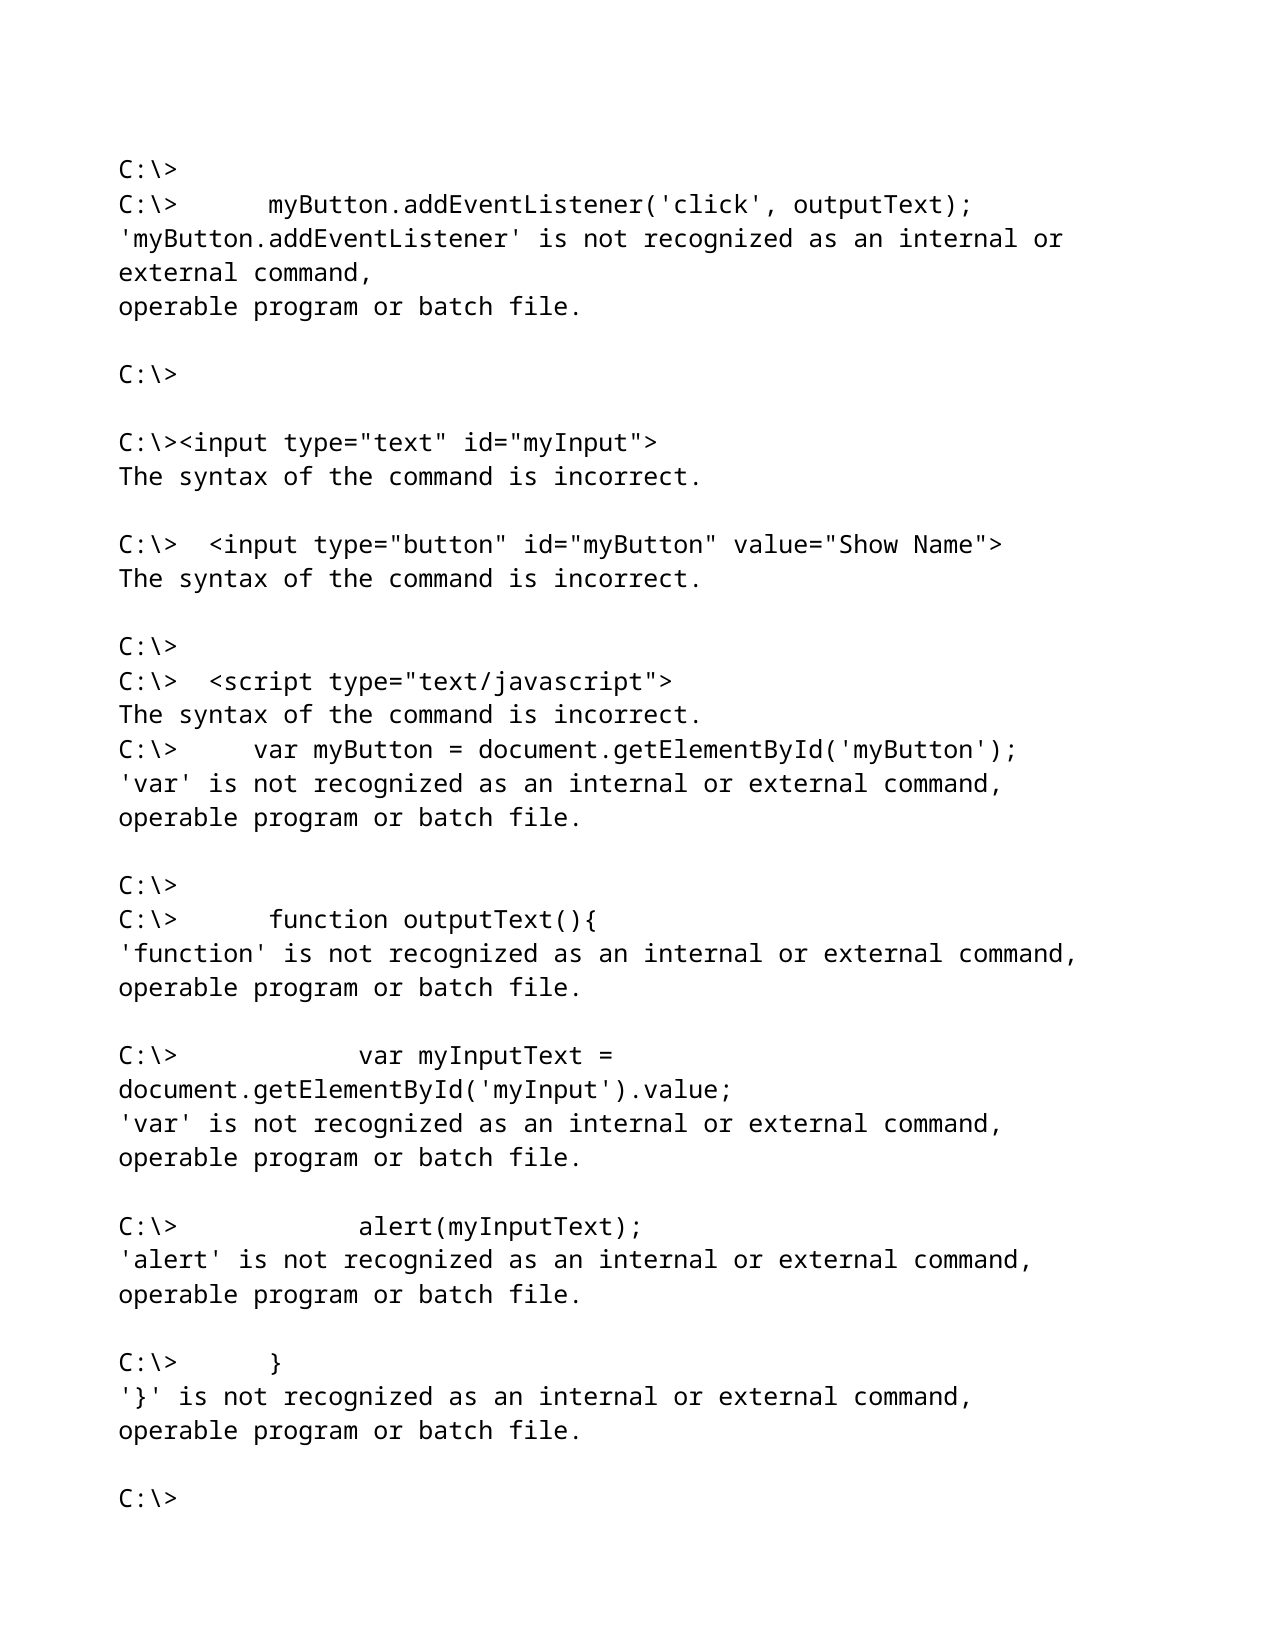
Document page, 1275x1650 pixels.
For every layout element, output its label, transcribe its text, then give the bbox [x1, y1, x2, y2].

text 'myButton.addEventListener' is not recognized as an internal or external command, [118, 220, 1157, 288]
text 'alert' is not recognized as an internal or external command, [118, 1242, 1157, 1276]
text operable program or batch file. [118, 1140, 1157, 1174]
text C:\> <script type="text/javascript"> [118, 663, 1157, 697]
text C:\> function outputText(){ [118, 902, 1157, 936]
text C:\> <input type="button" id="myButton" value="Show Name"> [118, 527, 1157, 561]
text C:\> [118, 1481, 1157, 1515]
text C:\> [118, 867, 1157, 902]
text C:\> var myInputText = document.getElementById('myInput').value; [118, 1038, 1157, 1106]
text C:\> [118, 152, 1157, 186]
text C:\> alert(myInputText); [118, 1208, 1157, 1242]
text The syntax of the command is incorrect. [118, 697, 1157, 731]
text operable program or batch file. [118, 970, 1157, 1004]
text 'function' is not recognized as an internal or external command, [118, 936, 1157, 970]
text operable program or batch file. [118, 288, 1157, 322]
text C:\> myButton.addEventListener('click', outputText); [118, 186, 1157, 220]
text 'var' is not recognized as an internal or external command, [118, 1106, 1157, 1140]
text C:\> var myButton = document.getElementById('myButton'); [118, 731, 1157, 765]
text The syntax of the command is incorrect. [118, 561, 1157, 595]
text C:\> [118, 357, 1157, 391]
text '}' is not recognized as an internal or external command, [118, 1378, 1157, 1412]
text operable program or batch file. [118, 799, 1157, 833]
text The syntax of the command is incorrect. [118, 459, 1157, 493]
text C:\><input type="text" id="myInput"> [118, 425, 1157, 459]
text C:\> [118, 629, 1157, 663]
text operable program or batch file. [118, 1276, 1157, 1310]
text C:\> } [118, 1344, 1157, 1378]
text 'var' is not recognized as an internal or external command, [118, 765, 1157, 799]
text operable program or batch file. [118, 1412, 1157, 1447]
